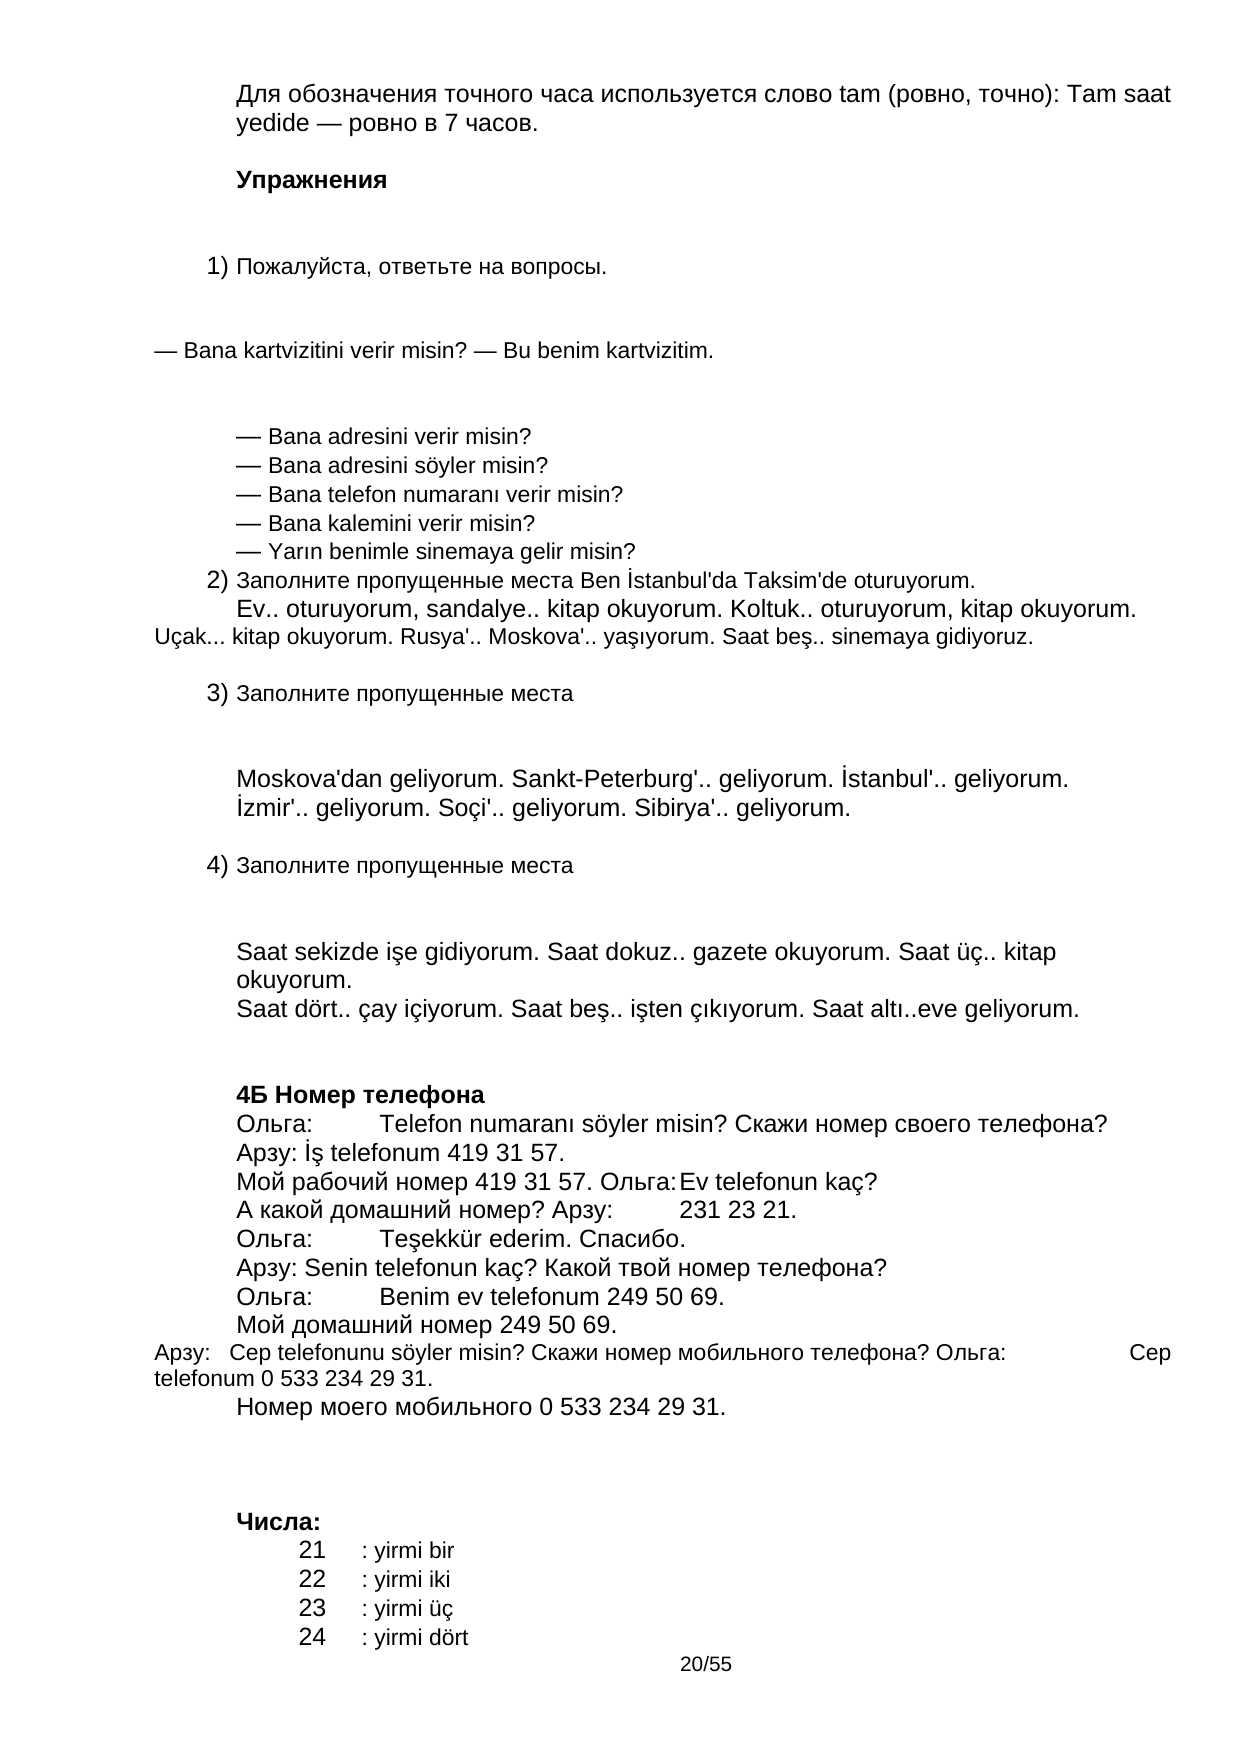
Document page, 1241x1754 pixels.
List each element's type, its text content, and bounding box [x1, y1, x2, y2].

text Moskova'dan geliyorum. Sankt-Peterburg'.. geliyorum. İstanbul'.. geliyorum. [236, 764, 1176, 793]
text Ev.. oturuyorum, sandalye.. kitap okuyorum. Koltuk.. oturuyorum, kitap okuyorum. [236, 594, 1176, 623]
list Bana telefon numaranı verir misin? [236, 479, 1176, 508]
list Bana kalemini verir misin? [236, 508, 1176, 536]
text А какой домашний номер? Арзу: 231 23 21. [236, 1195, 1176, 1224]
text Saat dört.. çay içiyorum. Saat beş.. işten çıkıyorum. Saat altı..eve geliyorum. [236, 994, 1176, 1023]
list Заполните пропущенные места Ben İstanbul'da Taksim'de oturuyorum. [206, 565, 1176, 594]
list Bana adresini verir misin? [236, 421, 1176, 450]
list : yirmi iki [298, 1564, 1176, 1593]
list : yirmi dört [298, 1622, 1176, 1650]
list Заполните пропущенные места [206, 678, 1176, 706]
text Арзу: Сер telefonunu söyler misin? Скажи номер мобильного телефона? Ольга: Сер telefonum 0 533 234 29 31. [154, 1339, 1176, 1392]
subtitle Числа: [236, 1507, 1176, 1535]
text Мой домашний номер 249 50 69. [236, 1310, 1176, 1339]
text Ольга: Benim ev telefonum 249 50 69. [236, 1281, 1176, 1310]
list Yarın benimle sinemaya gelir misin? [236, 536, 1176, 565]
text Uçak... kitap okuyorum. Rusya'.. Moskova'.. yaşıyorum. Saat beş.. sinemaya gidiyoruz. [154, 623, 1176, 649]
text Ольга: Telefon numaranı söyler misin? Скажи номер своего телефона? [236, 1109, 1176, 1138]
list Bana adresini söyler misin? [236, 450, 1176, 479]
text Номер моего мобильного 0 533 234 29 31. [236, 1392, 1176, 1420]
text Арзу: Senin telefonun kaç? Какой твой номер телефона? [236, 1253, 1176, 1281]
text Saat sekizde işe gidiyorum. Saat dokuz.. gazete okuyorum. Saat üç.. kitap okuyorum. [236, 936, 1176, 994]
list Пожалуйста, ответьте на вопросы. [206, 251, 1176, 280]
list : yirmi üç [298, 1593, 1176, 1622]
text Ольга: Teşekkür ederim. Спасибо. [236, 1224, 1176, 1253]
subtitle 4Б Номер телефона [236, 1080, 1176, 1109]
list Заполните пропущенные места [206, 850, 1176, 879]
text Мой рабочий номер 419 31 57. Ольга: Ev telefonun kaç? [236, 1166, 1176, 1195]
text Арзу: İş telefonum 419 31 57. [236, 1138, 1176, 1166]
text — Bana kartvizitini verir misin? — Bu benim kartvizitim. [154, 337, 1176, 364]
subtitle Упражнения [236, 165, 1176, 194]
text İzmir'.. geliyorum. Soçi'.. geliyorum. Sibirya'.. geliyorum. [236, 793, 1176, 821]
list : yirmi bir [298, 1535, 1176, 1564]
text Для обозначения точного часа используется слово tam (ровно, точно): Tam saat yedide — ровно в 7 часов. [236, 79, 1176, 136]
